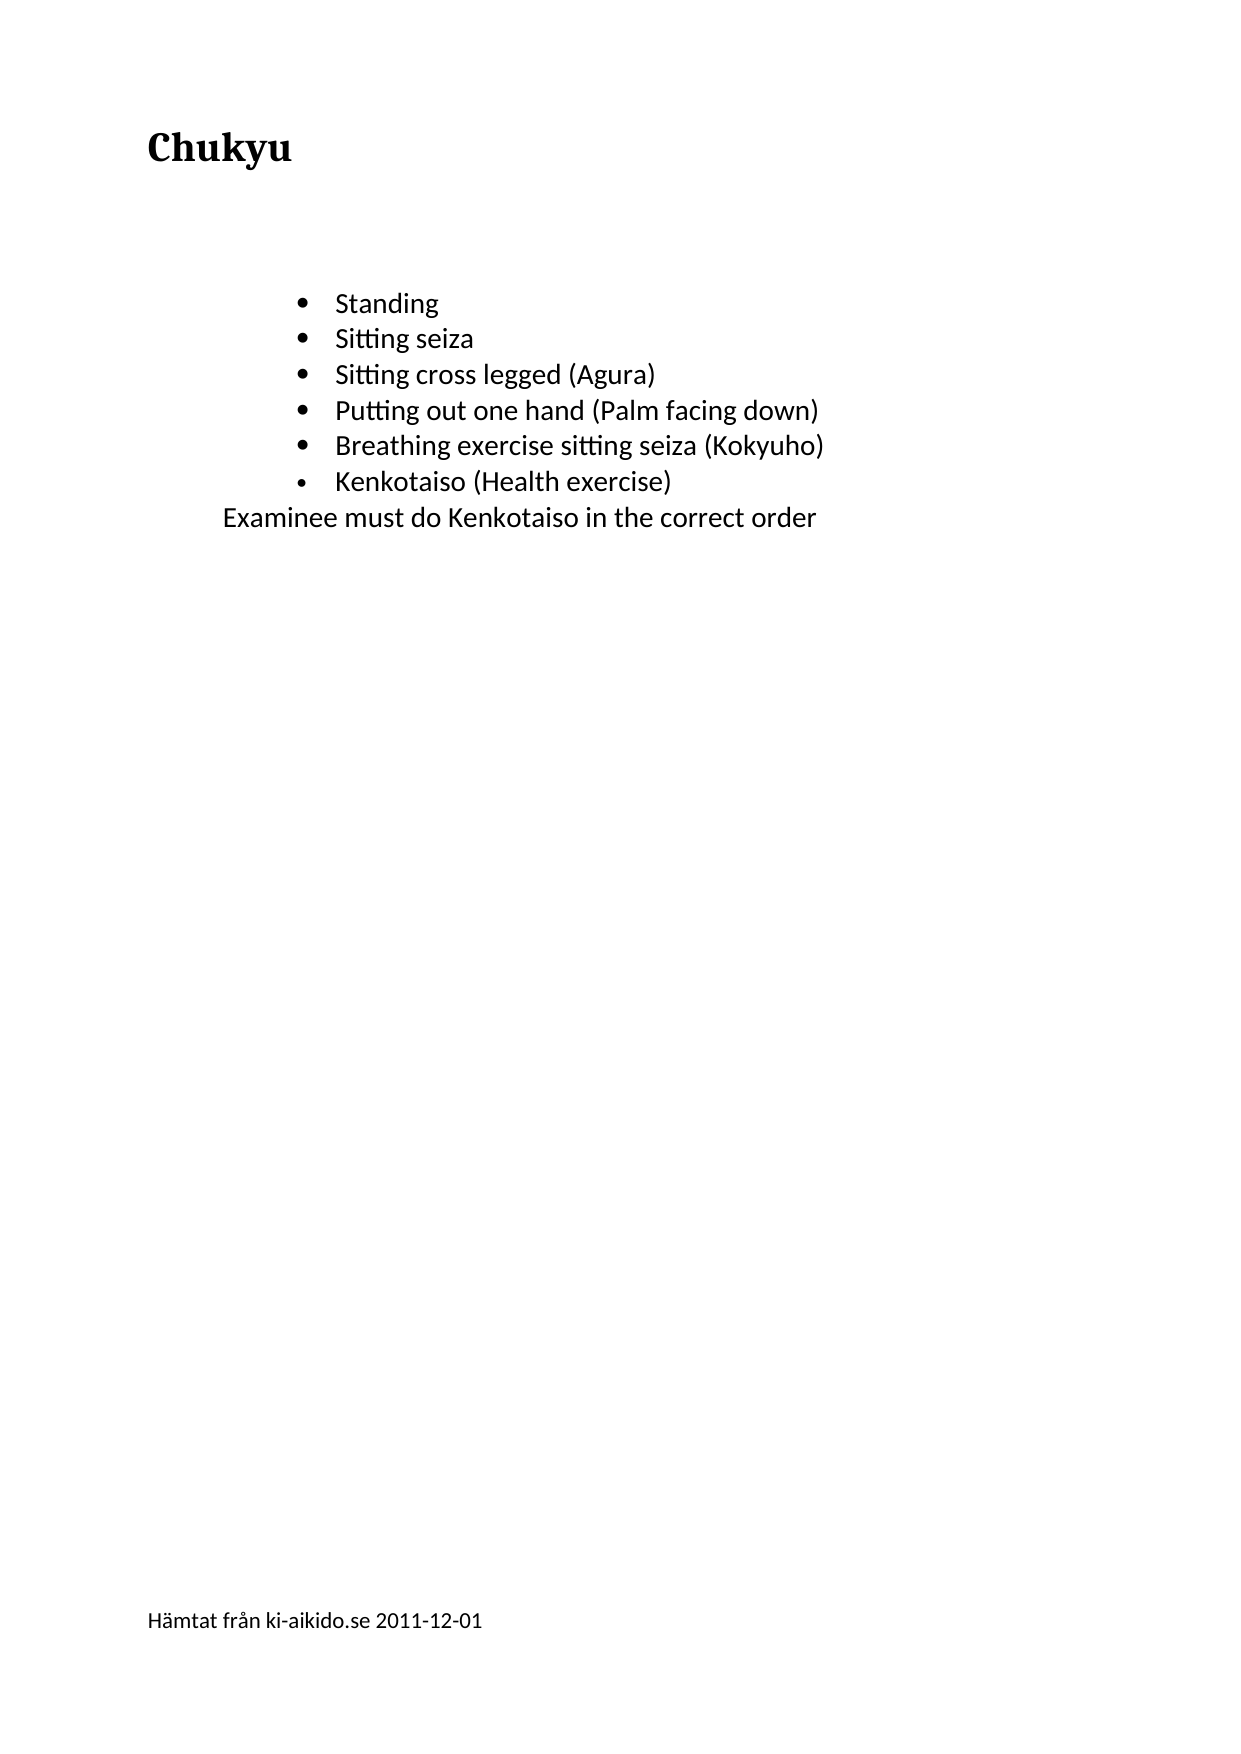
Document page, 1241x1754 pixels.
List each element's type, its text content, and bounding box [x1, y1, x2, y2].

list Kenkotaiso (Health exercise) [298, 463, 1093, 499]
text Examinee must do Kenkotaiso in the correct order [223, 499, 1093, 534]
list Putting out one hand (Palm facing down) [298, 392, 1093, 427]
list Sitting seiza [298, 321, 1093, 356]
list Standing [298, 285, 1093, 321]
list Sitting cross legged (Agura) [298, 356, 1093, 392]
list Breathing exercise sitting seiza (Kokyuho) [298, 427, 1093, 463]
subtitle Chukyu [148, 124, 1093, 172]
